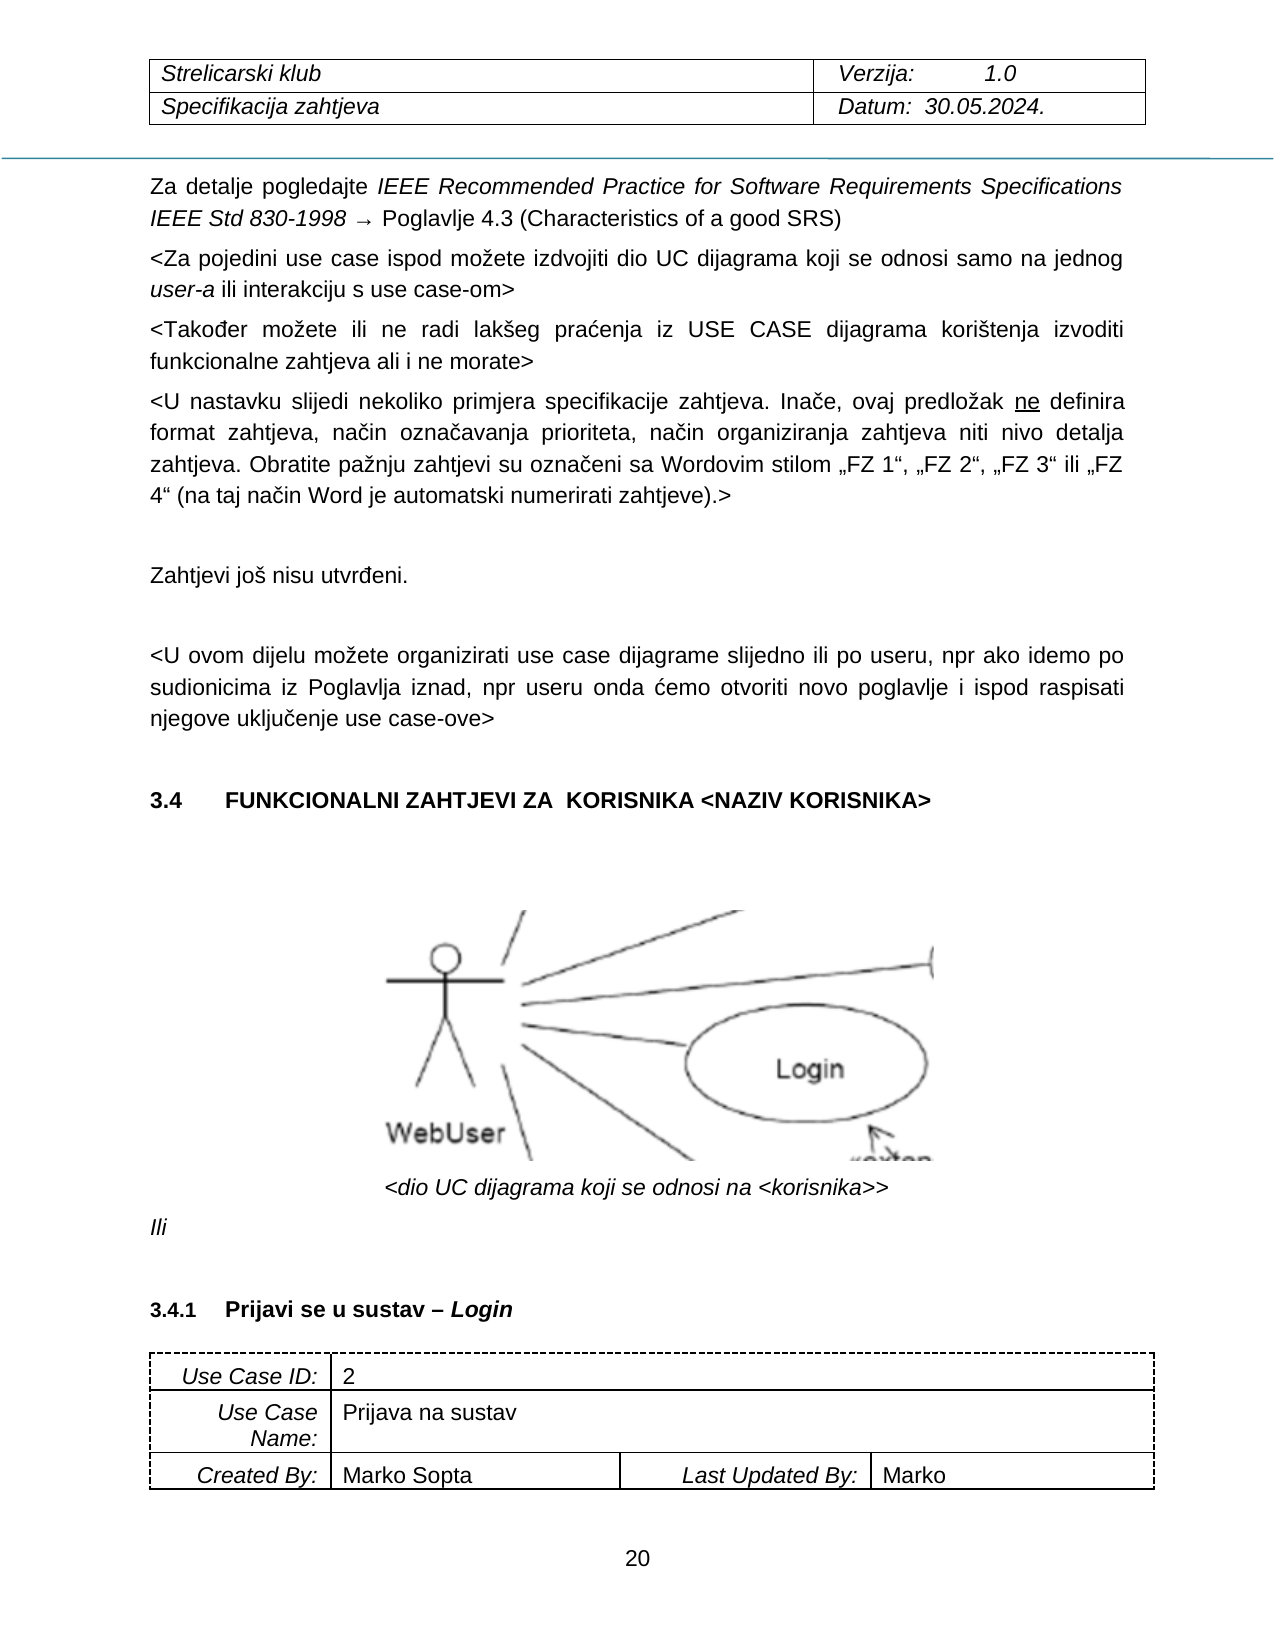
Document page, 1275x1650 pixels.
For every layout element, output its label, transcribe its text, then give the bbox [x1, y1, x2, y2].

text Ili [150, 1214, 1125, 1241]
text <dio UC dijagrama koji se odnosi na <korisnika>> [150, 1174, 1125, 1201]
table_header Use Case ID: [150, 1352, 331, 1389]
picture [341, 910, 934, 1161]
text <U ovom dijelu možete organizirati use case dijagrame slijedno ili po useru, npr ako idemo po sudionicima iz Poglavlja iznad, npr useru onda ćemo otvoriti novo poglavlje i ispod raspisati njegove uključenje use case-ove> [150, 642, 1125, 731]
text Zahtjevi još nisu utvrđeni. [150, 562, 1125, 588]
text <Za pojedini use case ispod možete izdvojiti dio UC dijagrama koji se odnosi samo na jednog user-a ili interakciju s use case-om> [150, 245, 1125, 303]
text <Također možete ili ne radi lakšeg praćenja iz USE CASE dijagrama korištenja izvoditi funkcionalne zahtjeva ali i ne morate> [150, 316, 1125, 374]
table_cell Marko Sopta [332, 1453, 619, 1488]
subtitle Funkcionalni zahtjevi za KORISNIKA <NAZIV KORISNIKA> [150, 787, 1125, 813]
subtitle Prijavi se u sustav – Login [150, 1296, 1125, 1322]
text <U nastavku slijedi nekoliko primjera specifikacije zahtjeva. Inače, ovaj predložak ne definira format zahtjeva, način označavanja prioriteta, način organiziranja zahtjeva niti nivo detalja zahtjeva. Obratite pažnju zahtjevi su označeni sa Wordovim stilom „FZ 1“, „FZ 2“, „FZ 3“ ili „FZ 4“ (na taj način Word je automatski numerirati zahtjeve).> [150, 388, 1125, 509]
table_cell Marko [872, 1453, 1153, 1488]
table_cell Last Updated By: [621, 1453, 870, 1488]
table_cell Created By: [150, 1453, 330, 1488]
table_header 2 [331, 1352, 1153, 1389]
table_cell Prijava na sustav [332, 1391, 1153, 1452]
text Za detalje pogledajte IEEE Recommended Practice for Software Requirements Specifications IEEE Std 830-1998 → Poglavlje 4.3 (Characteristics of a good SRS) [150, 173, 1125, 231]
table_cell Use Case Name: [150, 1391, 330, 1452]
